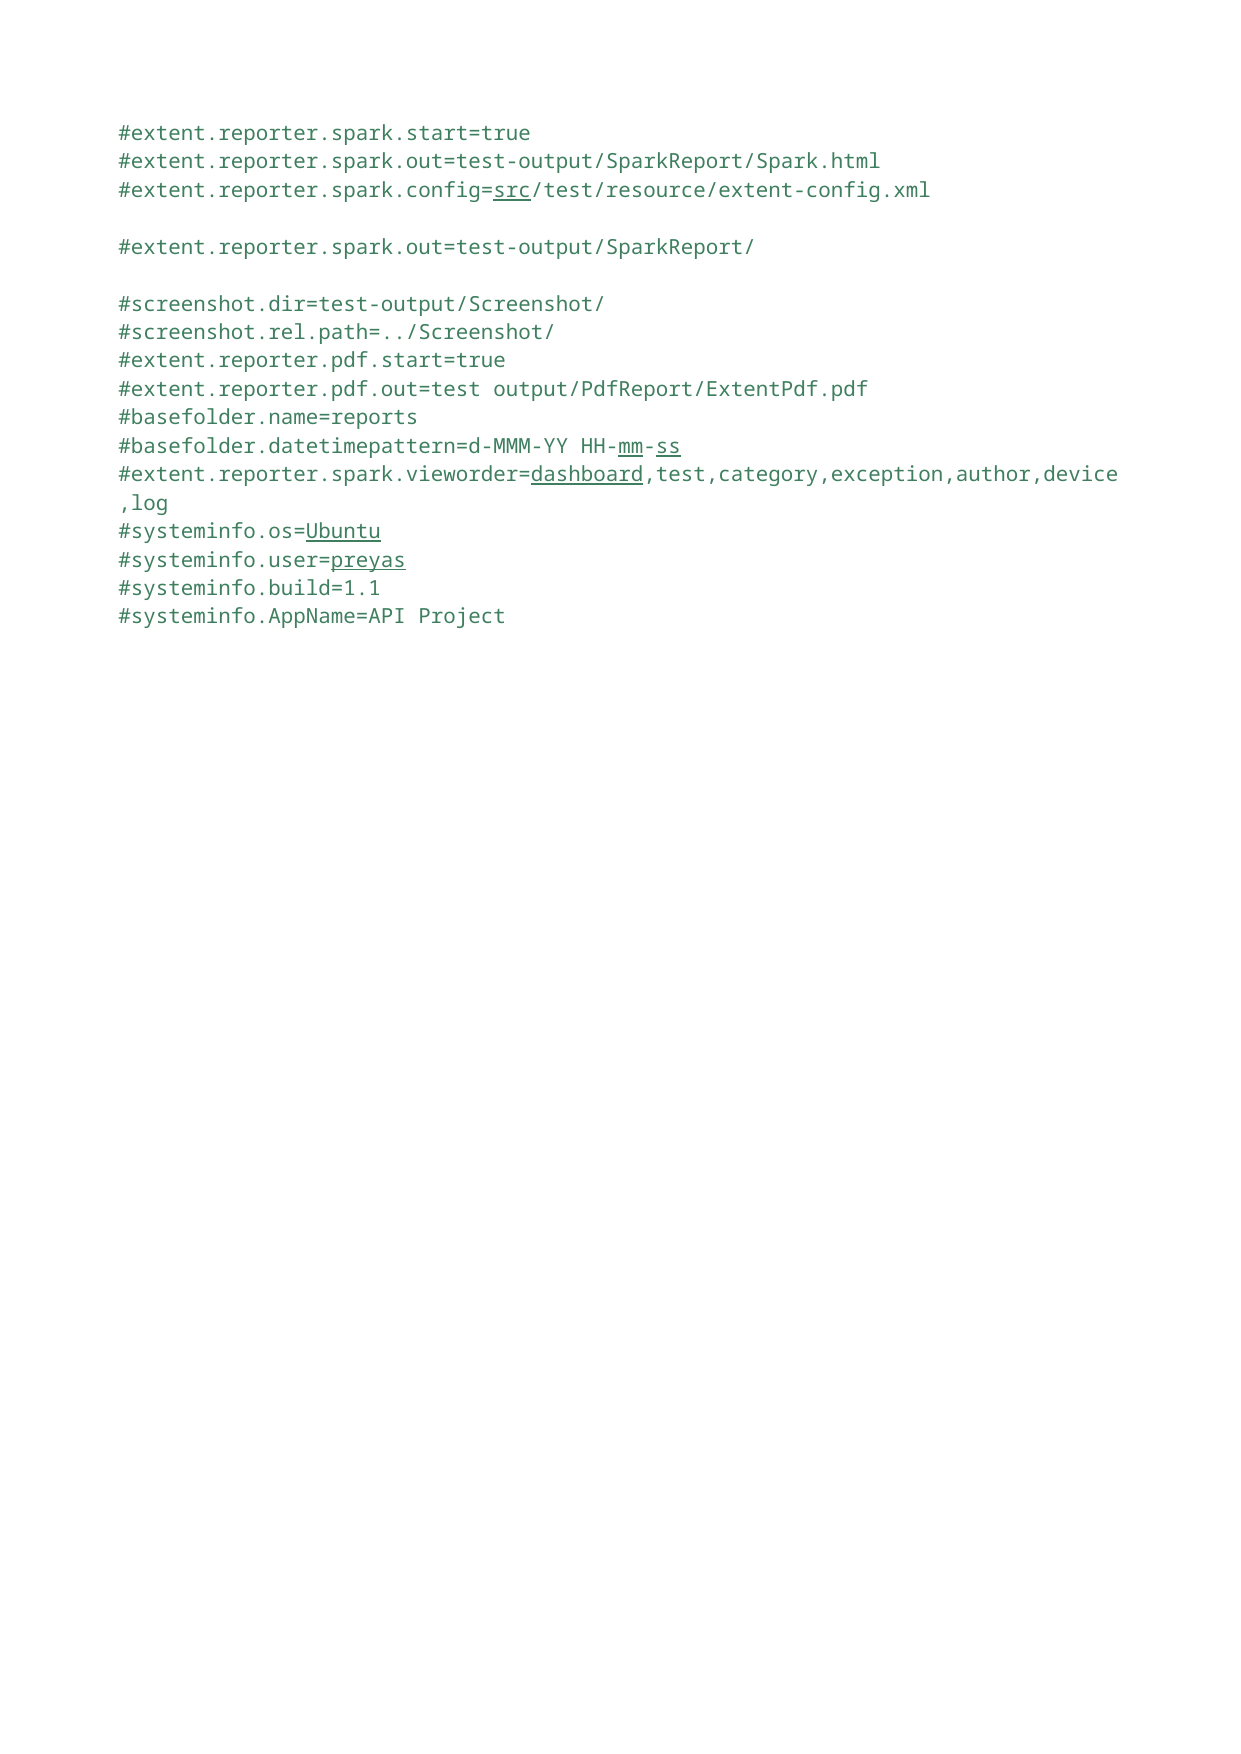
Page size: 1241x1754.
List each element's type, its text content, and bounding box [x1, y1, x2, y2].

text #screenshot.dir=test-output/Screenshot/ [118, 289, 1122, 317]
text #screenshot.rel.path=../Screenshot/ [118, 317, 1122, 346]
text #extent.reporter.spark.out=test-output/SparkReport/ [118, 232, 1122, 260]
text #systeminfo.user=preyas [118, 545, 1122, 573]
text #extent.reporter.spark.vieworder=dashboard,test,category,exception,author,device,log [118, 459, 1122, 516]
text #extent.reporter.spark.out=test-output/SparkReport/Spark.html [118, 147, 1122, 175]
text #systeminfo.build=1.1 [118, 573, 1122, 602]
text #basefolder.datetimepattern=d-MMM-YY HH-mm-ss [118, 431, 1122, 459]
text #extent.reporter.pdf.out=test output/PdfReport/ExtentPdf.pdf [118, 374, 1122, 402]
text #systeminfo.os=Ubuntu [118, 516, 1122, 545]
text #extent.reporter.spark.start=true [118, 118, 1122, 147]
text #basefolder.name=reports [118, 402, 1122, 431]
text #extent.reporter.spark.config=src/test/resource/extent-config.xml [118, 175, 1122, 203]
text #systeminfo.AppName=API Project [118, 602, 1122, 630]
text #extent.reporter.pdf.start=true [118, 346, 1122, 374]
